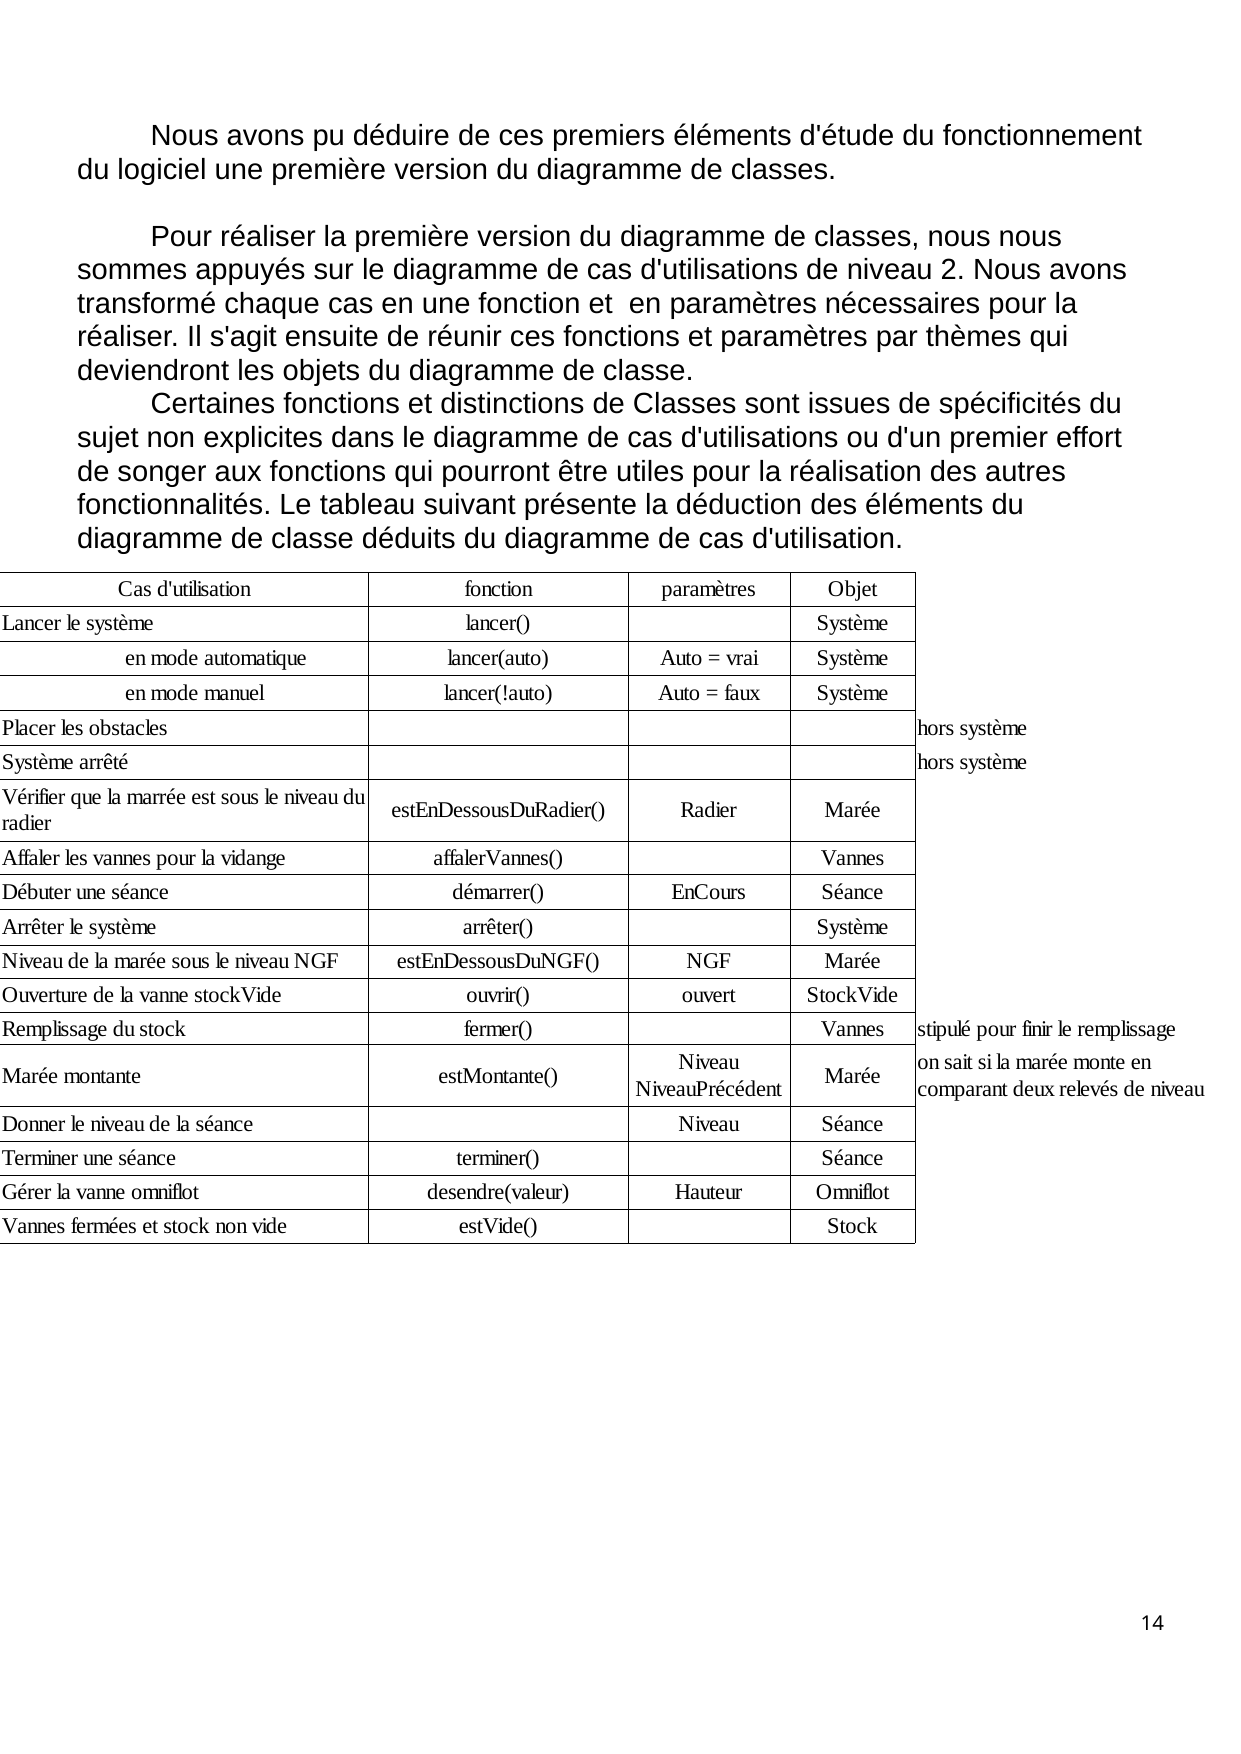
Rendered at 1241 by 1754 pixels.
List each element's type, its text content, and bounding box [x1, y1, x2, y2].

text Nous avons pu déduire de ces premiers éléments d'étude du fonctionnement du logiciel une première version du diagramme de classes. [77, 118, 1163, 185]
text Pour réaliser la première version du diagramme de classes, nous nous sommes appuyés sur le diagramme de cas d'utilisations de niveau 2. Nous avons transformé chaque cas en une fonction et en paramètres nécessaires pour la réaliser. Il s'agit ensuite de réunir ces fonctions et paramètres par thèmes qui deviendront les objets du diagramme de classe. [77, 219, 1163, 386]
text Certaines fonctions et distinctions de Classes sont issues de spécificités du sujet non explicites dans le diagramme de cas d'utilisations ou d'un premier effort de songer aux fonctions qui pourront être utiles pour la réalisation des autres fonctionnalités. Le tableau suivant présente la déduction des éléments du diagramme de classe déduits du diagramme de cas d'utilisation. [77, 386, 1163, 554]
